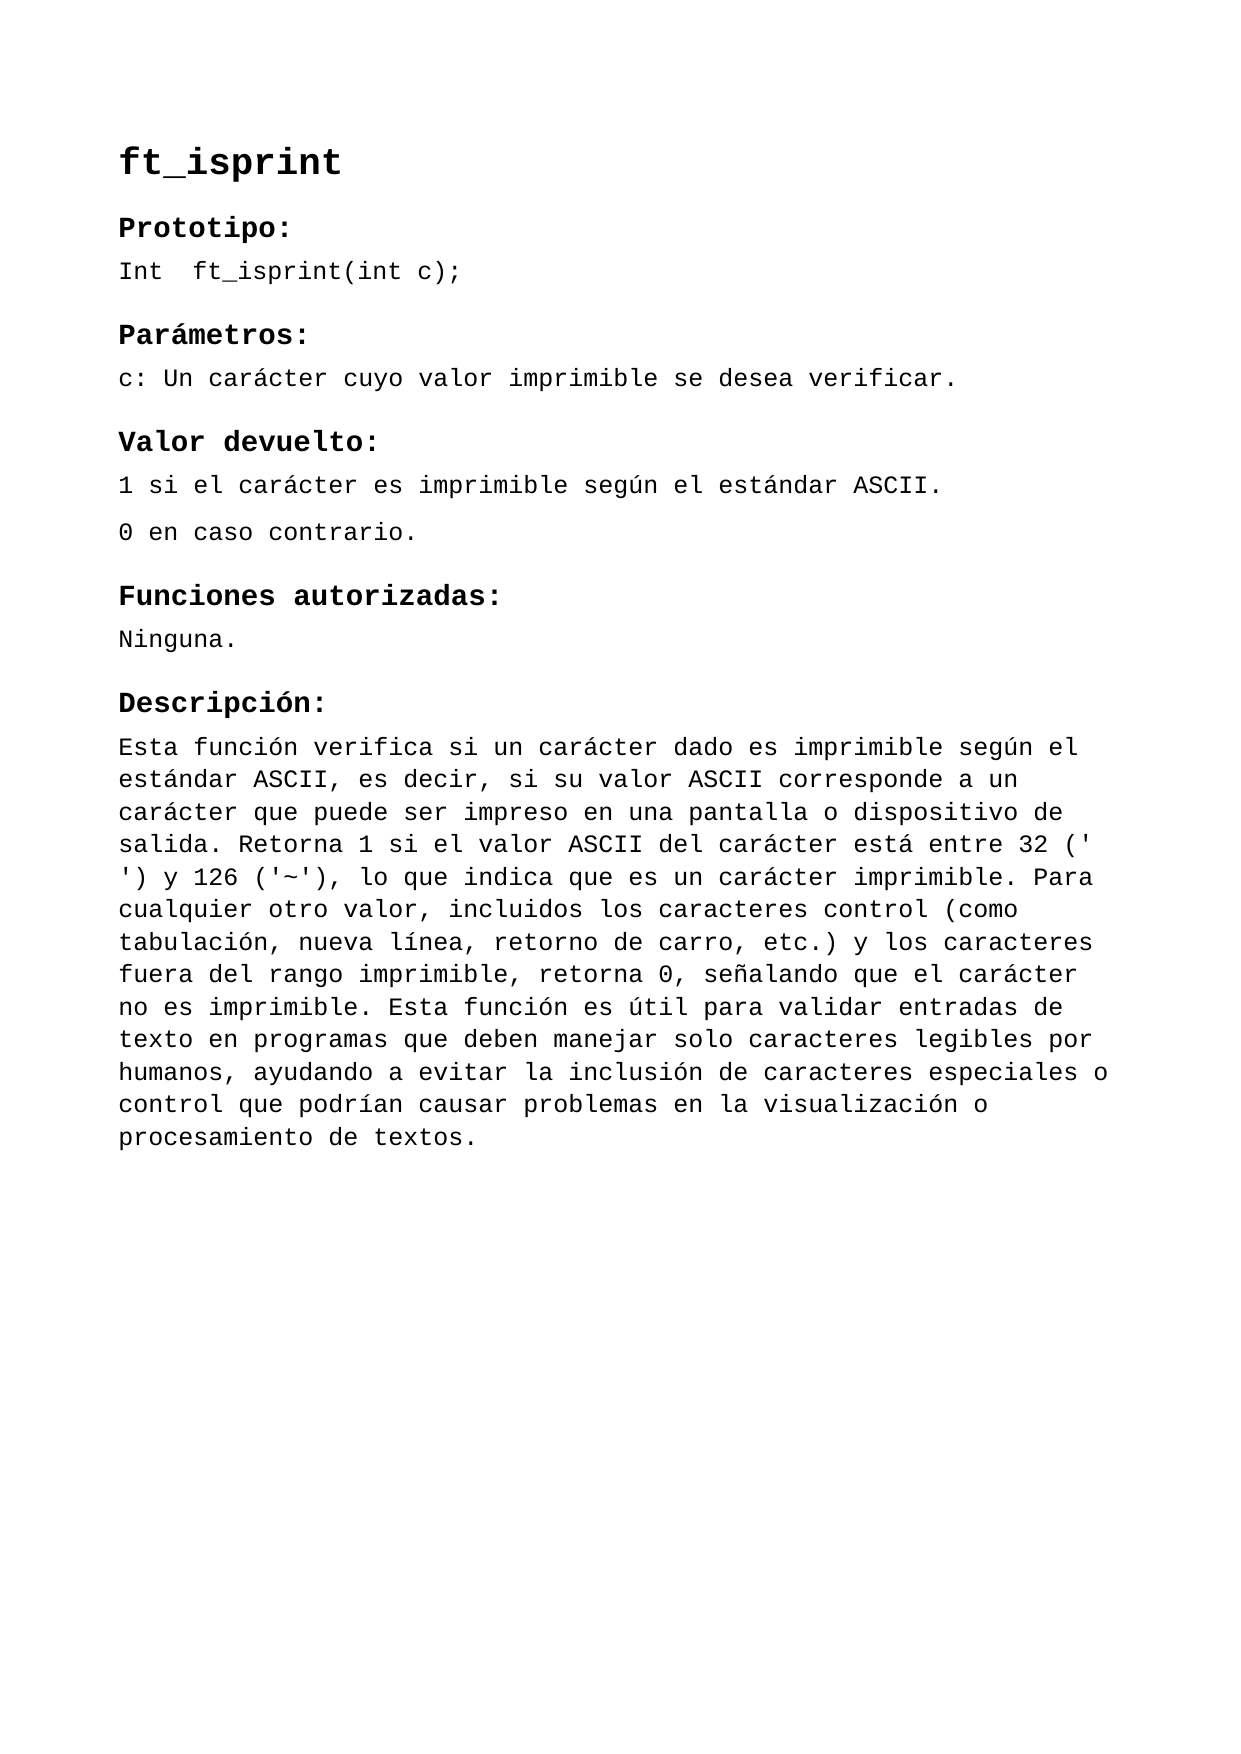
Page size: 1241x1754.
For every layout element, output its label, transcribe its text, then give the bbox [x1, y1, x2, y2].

subtitle ft_isprint [118, 143, 1122, 186]
text Ninguna. [118, 627, 1122, 655]
subtitle Parámetros: [118, 320, 1122, 353]
text 0 en caso contrario. [118, 520, 1122, 548]
subtitle Valor devuelto: [118, 427, 1122, 460]
text Int ft_isprint(int c); [118, 258, 1122, 287]
subtitle Prototipo: [118, 213, 1122, 246]
text c: Un carácter cuyo valor imprimible se desea verificar. [118, 365, 1122, 394]
text 1 si el carácter es imprimible según el estándar ASCII. [118, 473, 1122, 501]
subtitle Descripción: [118, 688, 1122, 722]
subtitle Funciones autorizadas: [118, 581, 1122, 614]
text Esta función verifica si un carácter dado es imprimible según el estándar ASCII, es decir, si su valor ASCII corresponde a un carácter que puede ser impreso en una pantalla o dispositivo de salida. Retorna 1 si el valor ASCII del carácter está entre 32 (' ') y 126 ('~'), lo que indica que es un carácter imprimible. Para cualquier otro valor, incluidos los caracteres control (como tabulación, nueva línea, retorno de carro, etc.) y los caracteres fuera del rango imprimible, retorna 0, señalando que el carácter no es imprimible. Esta función es útil para validar entradas de texto en programas que deben manejar solo caracteres legibles por humanos, ayudando a evitar la inclusión de caracteres especiales o control que podrían causar problemas en la visualización o procesamiento de textos. [118, 734, 1122, 1152]
